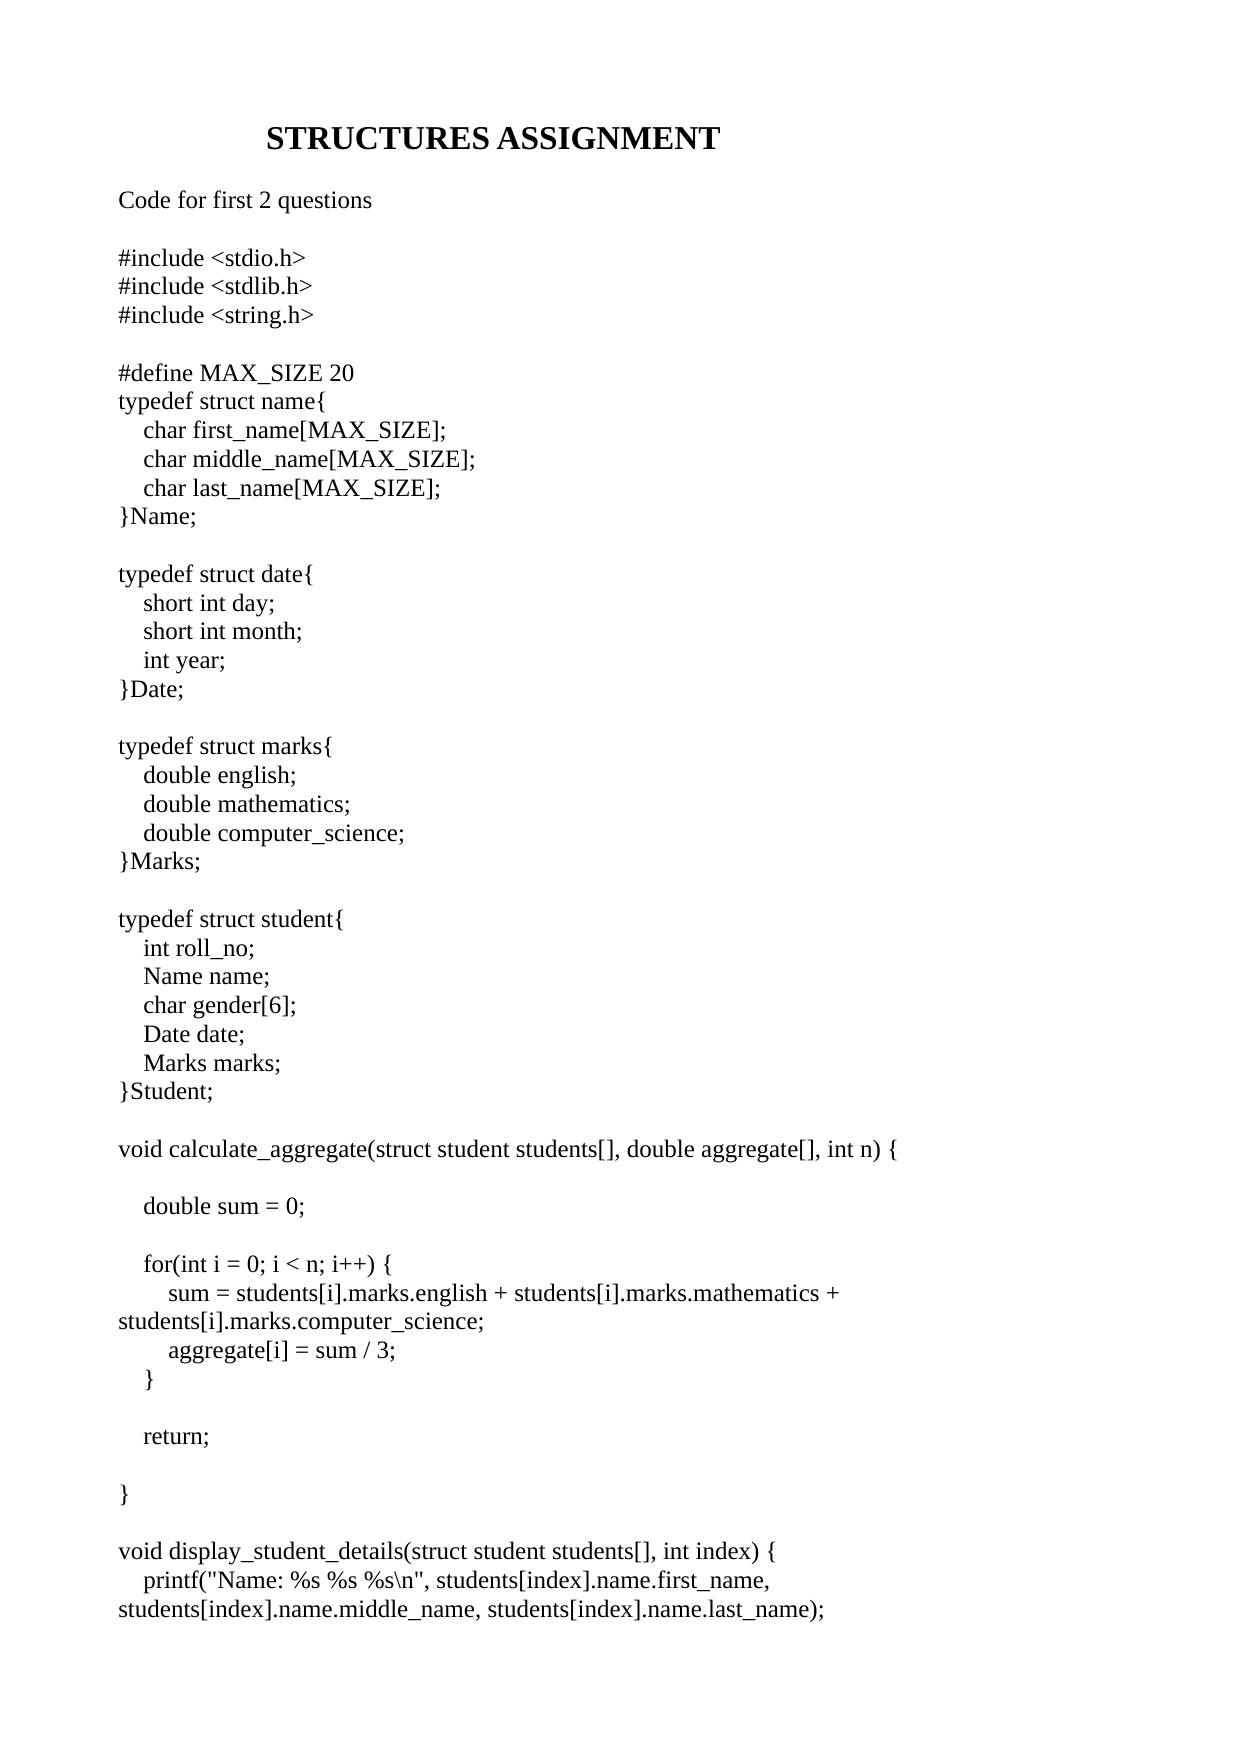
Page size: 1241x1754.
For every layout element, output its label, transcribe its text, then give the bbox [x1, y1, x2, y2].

text int year; [118, 645, 1122, 674]
text double english; [118, 760, 1122, 789]
text }Name; [118, 501, 1122, 530]
text typedef struct student{ [118, 904, 1122, 933]
text #include <string.h> [118, 300, 1122, 329]
text Code for first 2 questions [118, 185, 1122, 214]
text char last_name[MAX_SIZE]; [118, 473, 1122, 501]
text Marks marks; [118, 1048, 1122, 1076]
text void calculate_aggregate(struct student students[], double aggregate[], int n) { [118, 1134, 1122, 1163]
text #include <stdio.h> [118, 243, 1122, 271]
text }Date; [118, 674, 1122, 703]
text aggregate[i] = sum / 3; [118, 1335, 1122, 1364]
text } [118, 1479, 1122, 1508]
text typedef struct name{ [118, 386, 1122, 415]
text } [118, 1364, 1122, 1393]
text STRUCTURES ASSIGNMENT [118, 118, 1122, 156]
text double sum = 0; [118, 1191, 1122, 1220]
text #define MAX_SIZE 20 [118, 358, 1122, 386]
text void display_student_details(struct student students[], int index) { [118, 1536, 1122, 1565]
text Name name; [118, 961, 1122, 990]
text typedef struct date{ [118, 559, 1122, 588]
text short int month; [118, 616, 1122, 645]
text for(int i = 0; i < n; i++) { [118, 1249, 1122, 1278]
text int roll_no; [118, 933, 1122, 961]
text short int day; [118, 588, 1122, 616]
text #include <stdlib.h> [118, 271, 1122, 300]
text char gender[6]; [118, 990, 1122, 1019]
text printf("Name: %s %s %s\n", students[index].name.first_name, students[index].name.middle_name, students[index].name.last_name); [118, 1565, 1122, 1623]
text }Student; [118, 1076, 1122, 1105]
text sum = students[i].marks.english + students[i].marks.mathematics + students[i].marks.computer_science; [118, 1278, 1122, 1335]
text char first_name[MAX_SIZE]; [118, 415, 1122, 444]
text double computer_science; [118, 818, 1122, 846]
text char middle_name[MAX_SIZE]; [118, 444, 1122, 473]
text typedef struct marks{ [118, 731, 1122, 760]
text return; [118, 1421, 1122, 1450]
text Date date; [118, 1019, 1122, 1048]
text double mathematics; [118, 789, 1122, 818]
text }Marks; [118, 846, 1122, 875]
